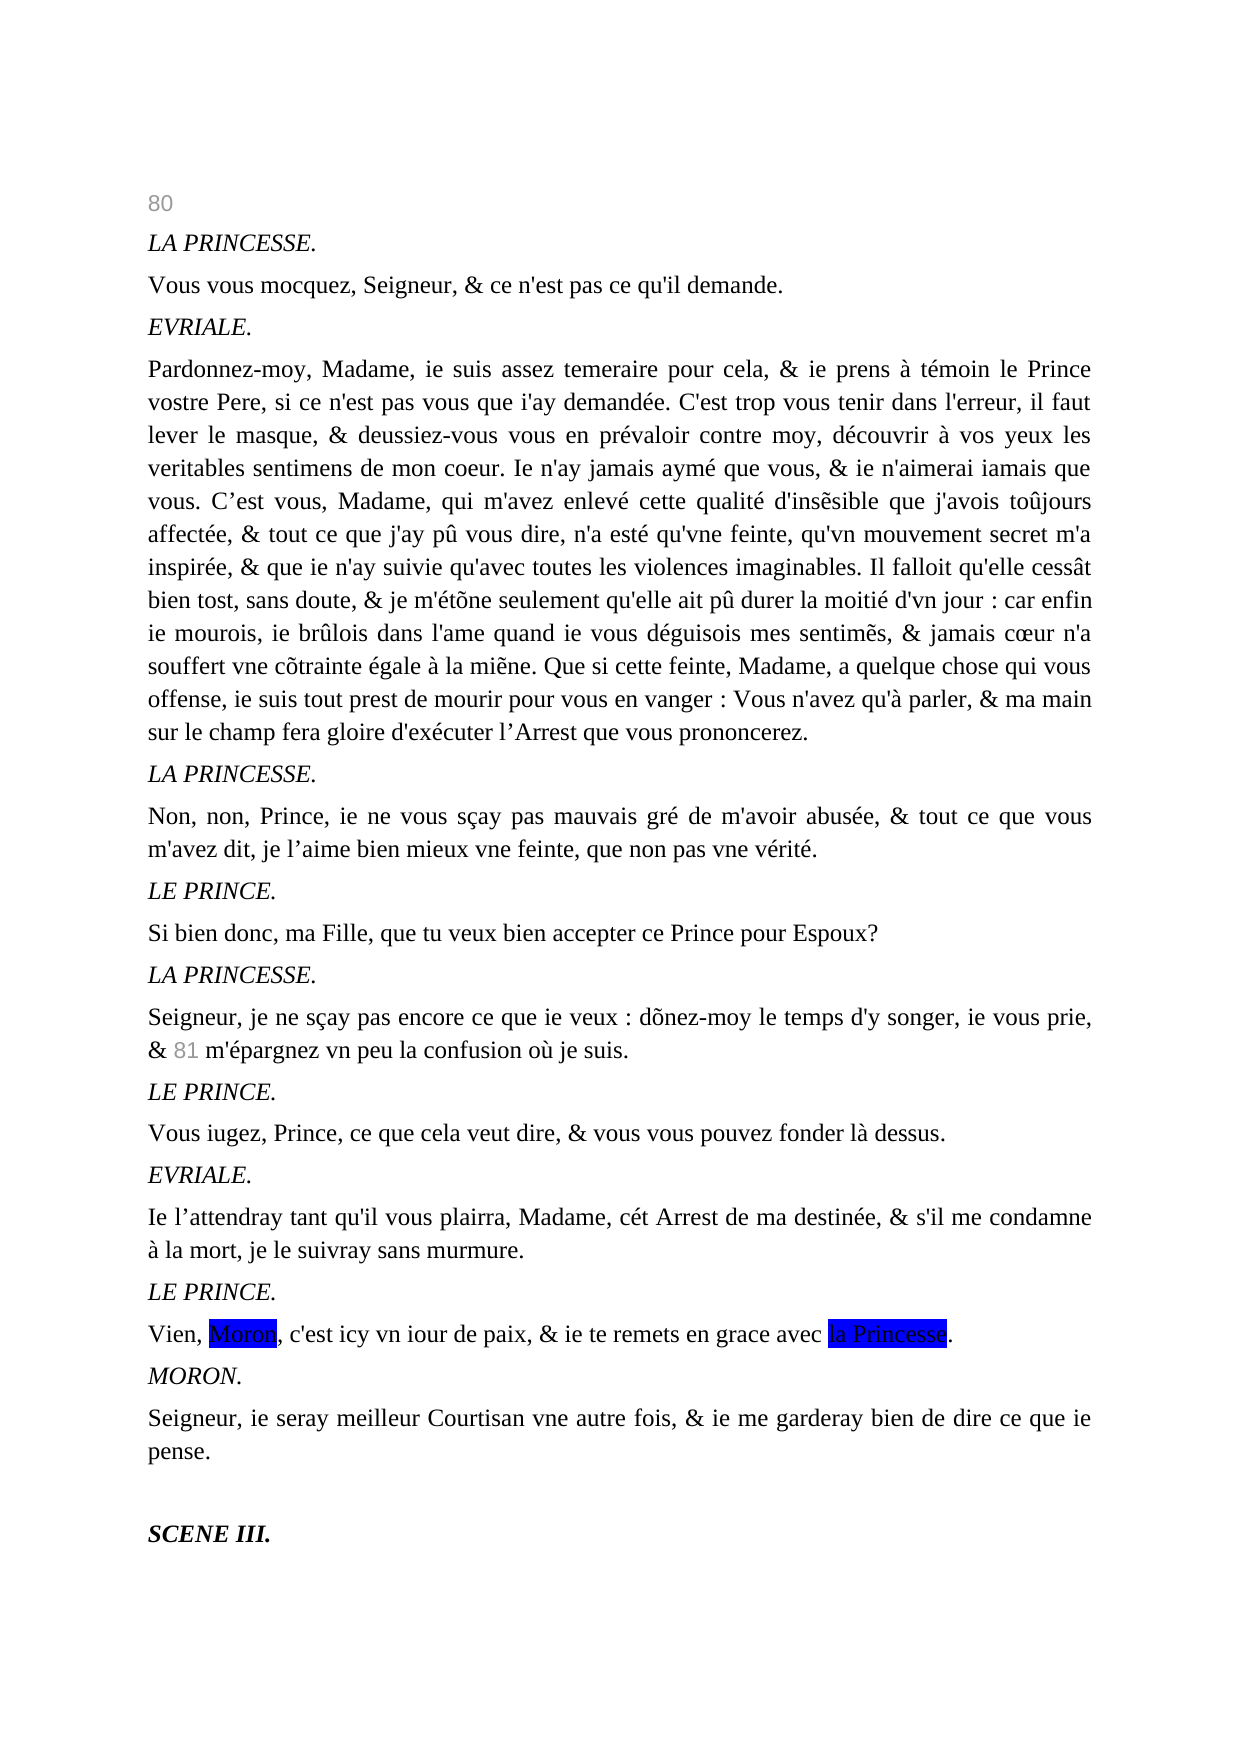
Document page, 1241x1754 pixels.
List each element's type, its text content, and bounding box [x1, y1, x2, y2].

text Vien, Moron, c'est icy vn iour de paix, & ie te remets en grace avec la Princesse. [947, 1319, 1093, 1348]
text Si bien donc, ma Fille, que tu veux bien accepter ce Prince pour Espoux? [148, 918, 1093, 947]
text Vien, Moron, c'est icy vn iour de paix, & ie te remets en grace avec la Princesse. [277, 1319, 828, 1348]
text LE PRINCE. [148, 1077, 1093, 1105]
text 80 [148, 189, 1093, 216]
text EVRIALE. [148, 312, 1093, 341]
text Vous vous mocquez, Seigneur, & ce n'est pas ce qu'il demande. [148, 270, 1093, 299]
text Ie l’attendray tant qu'il vous plairra, Madame, cét Arrest de ma destinée, & s'il me condamne à la mort, je le suivray sans murmure. [148, 1202, 1093, 1264]
text EVRIALE. [148, 1160, 1093, 1189]
text Vous iugez, Prince, ce que cela veut dire, & vous vous pouvez fonder là dessus. [148, 1118, 1093, 1147]
text Vien, Moron, c'est icy vn iour de paix, & ie te remets en grace avec la Princesse. [148, 1319, 209, 1348]
text Pardonnez-moy, Madame, ie suis assez temeraire pour cela, & ie prens à témoin le Prince vostre Pere, si ce n'est pas vous que i'ay demandée. C'est trop vous tenir dans l'erreur, il faut lever le masque, & deussiez-vous vous en prévaloir contre moy, découvrir à vos yeux les veritables sentimens de mon coeur. Ie n'ay jamais aymé que vous, & ie n'aimerai iamais que vous. C’est vous, Madame, qui m'avez enlevé cette qualité d'insẽsible que j'avois toûjours affectée, & tout ce que j'ay pû vous dire, n'a esté qu'vne feinte, qu'vn mouvement secret m'a inspirée, & que ie n'ay suivie qu'avec toutes les violences imaginables. Il falloit qu'elle cessât bien tost, sans doute, & je m'étõne seulement qu'elle ait pû durer la moitié d'vn jour : car enfin ie mourois, ie brûlois dans l'ame quand ie vous déguisois mes sentimẽs, & jamais cœur n'a souffert vne cõtrainte égale à la miẽne. Que si cette feinte, Madame, a quelque chose qui vous offense, ie suis tout prest de mourir pour vous en vanger : Vous n'avez qu'à parler, & ma main sur le champ fera gloire d'exécuter l’Arrest que vous prononcerez. [148, 354, 1093, 746]
text LA PRINCESSE. [148, 228, 1093, 257]
text MORON. [148, 1361, 1093, 1389]
text SCENE III. [148, 1519, 1093, 1548]
text LA PRINCESSE. [148, 960, 1093, 988]
text LE PRINCE. [148, 1277, 1093, 1306]
text Seigneur, ie seray meilleur Courtisan vne autre fois, & ie me garderay bien de dire ce que ie pense. [148, 1403, 1093, 1464]
text LE PRINCE. [148, 876, 1093, 905]
text Non, non, Prince, ie ne vous sçay pas mauvais gré de m'avoir abusée, & tout ce que vous m'avez dit, je l’aime bien mieux vne feinte, que non pas vne vérité. [148, 801, 1093, 863]
text Seigneur, je ne sçay pas encore ce que ie veux : dõnez-moy le temps d'y songer, ie vous prie, & 81 m'épargnez vn peu la confusion où je suis. [148, 1002, 1093, 1063]
text LA PRINCESSE. [148, 759, 1093, 788]
